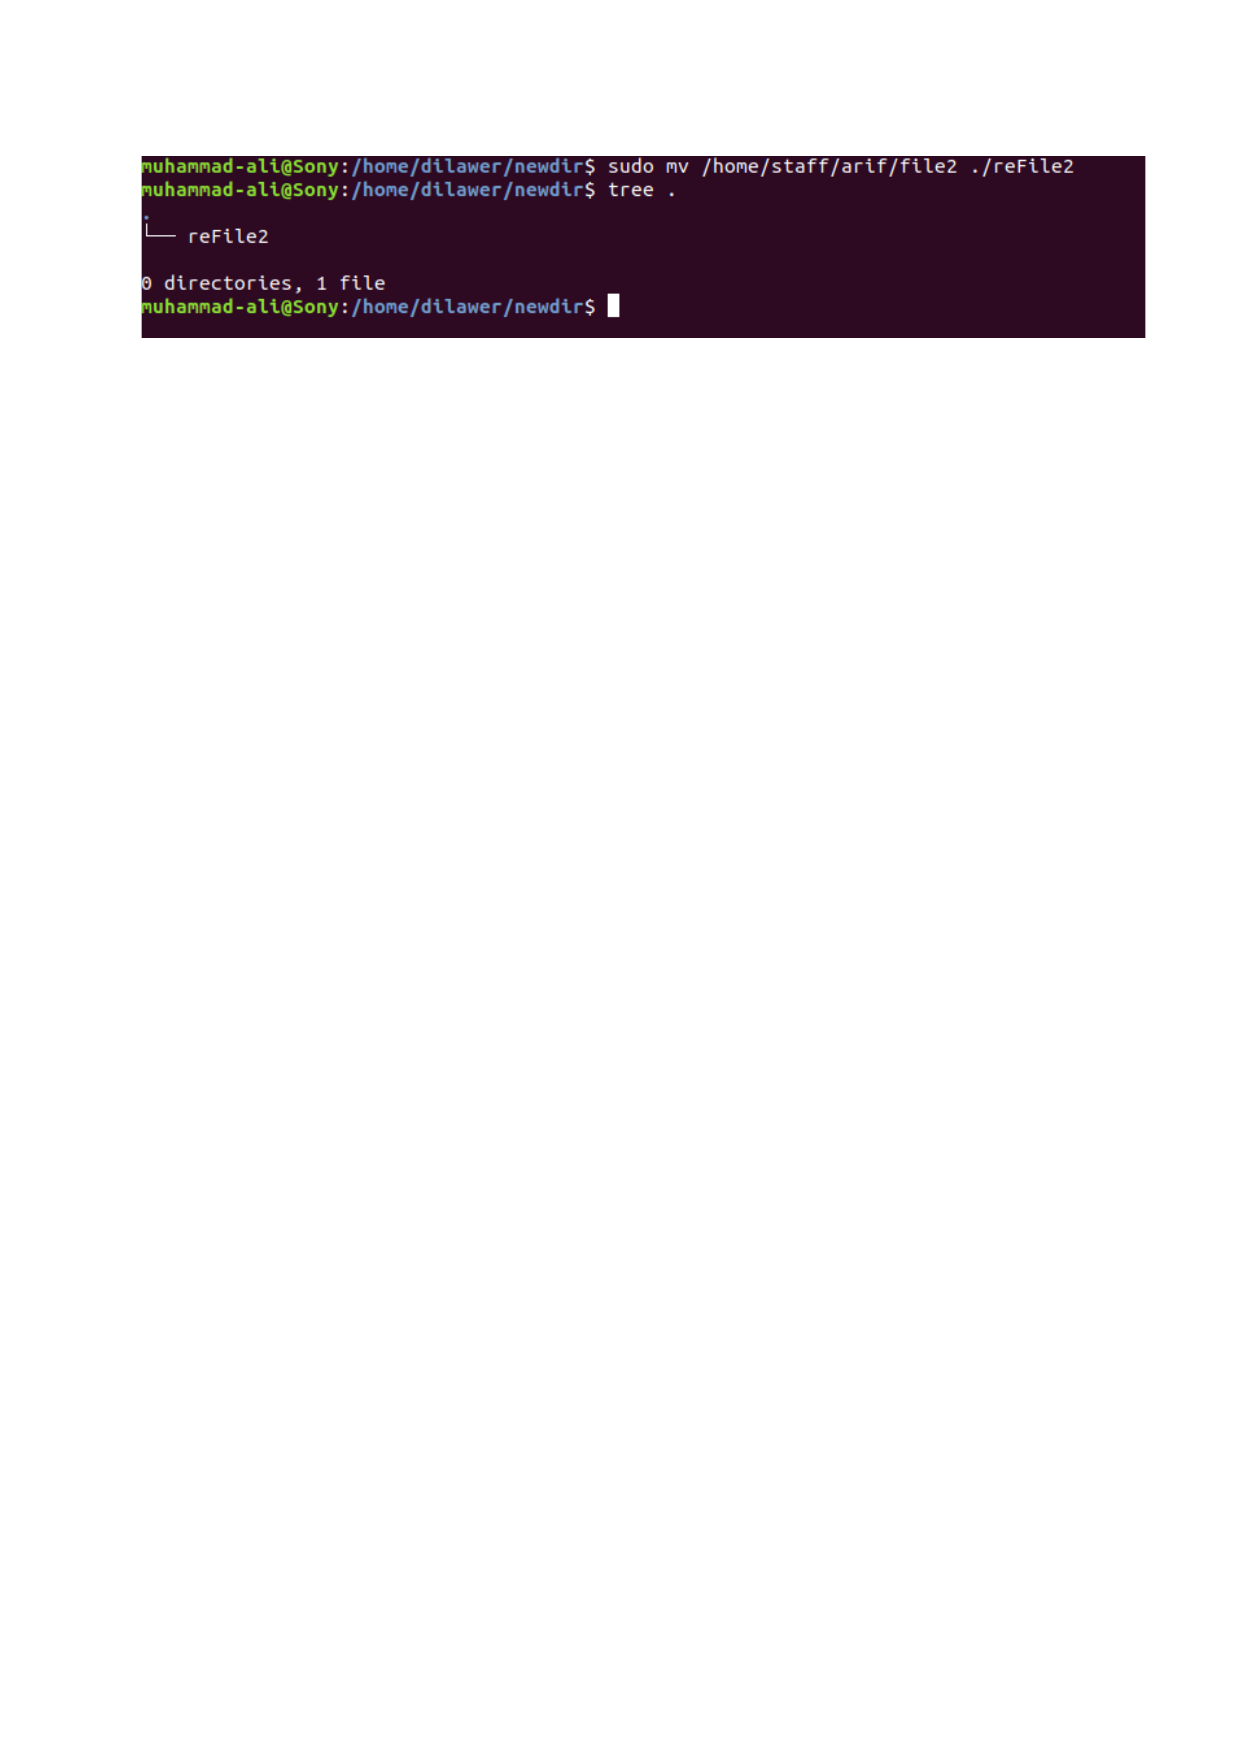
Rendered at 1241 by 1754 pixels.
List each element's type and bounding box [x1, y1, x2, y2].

picture [141, 156, 1146, 338]
